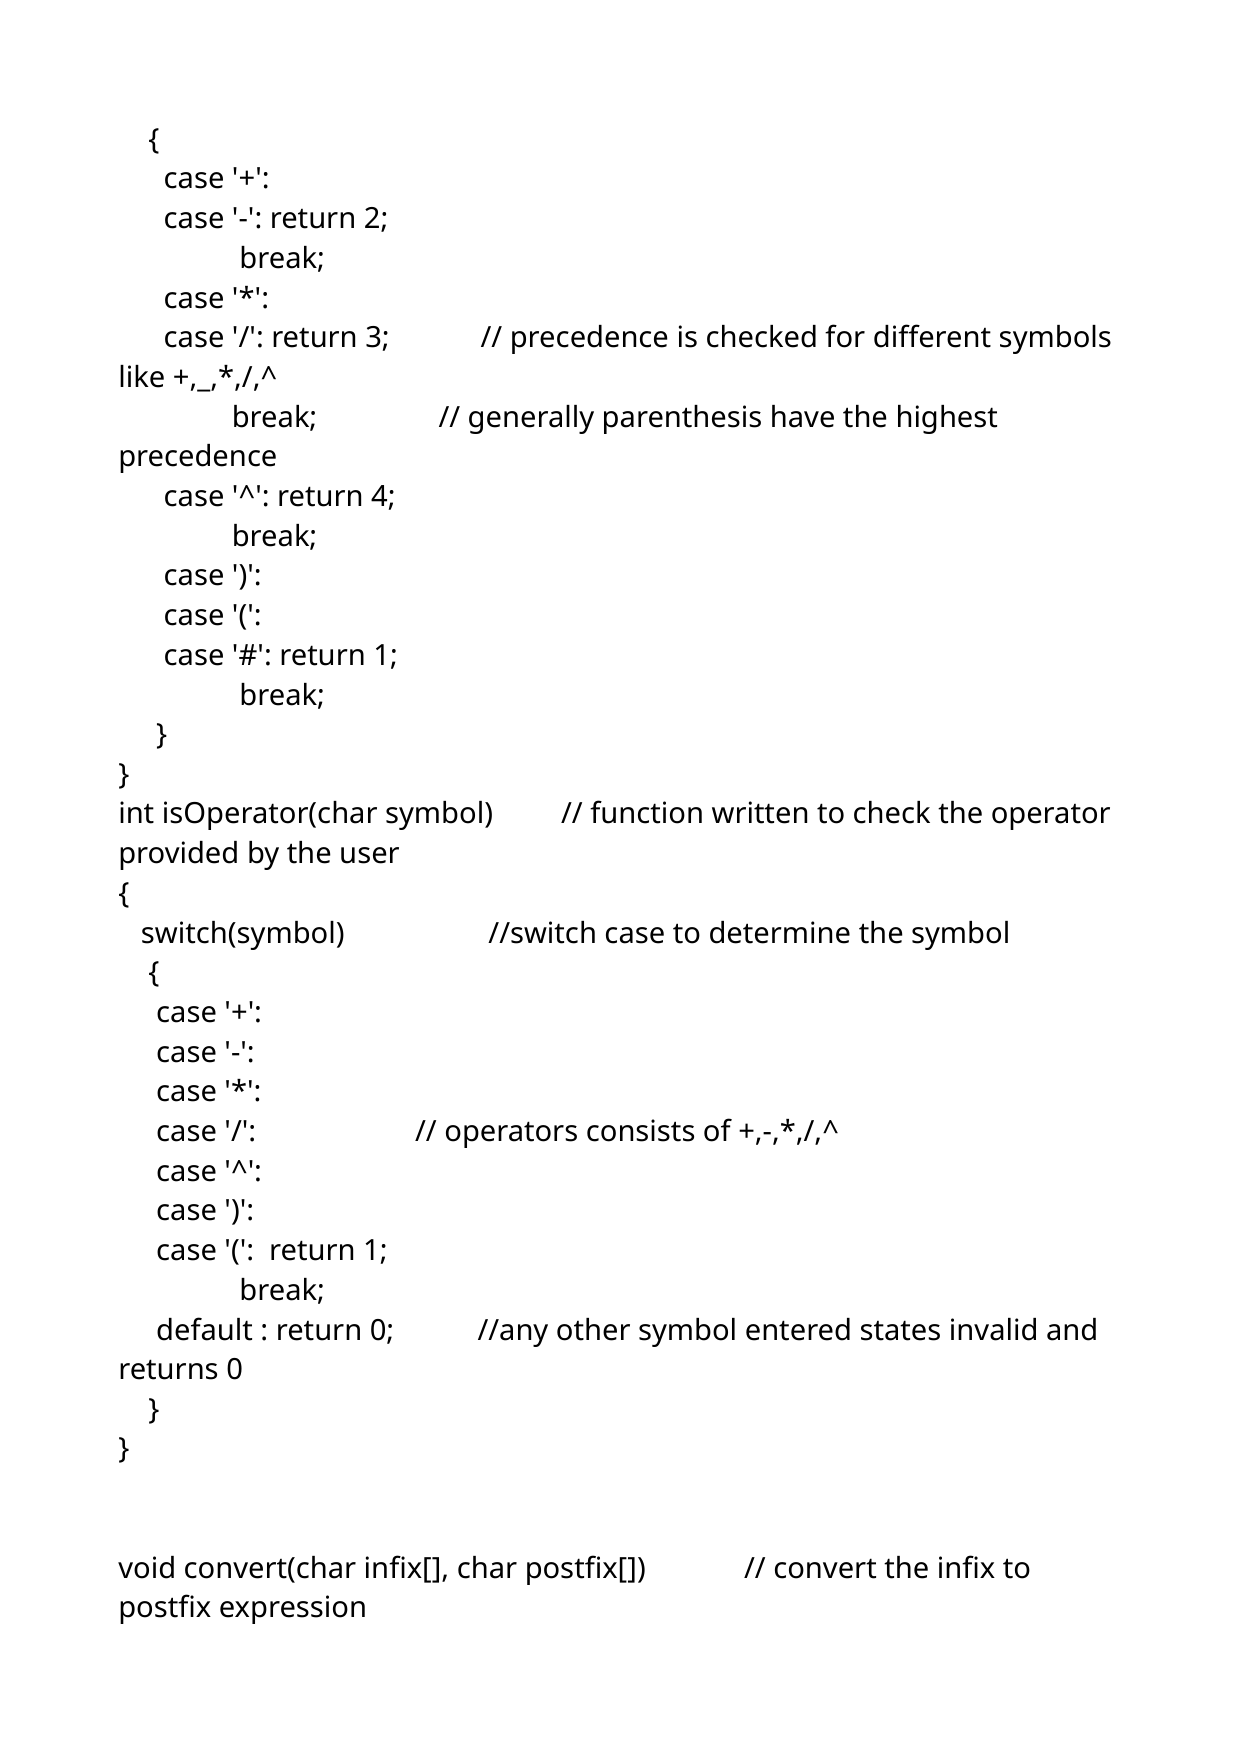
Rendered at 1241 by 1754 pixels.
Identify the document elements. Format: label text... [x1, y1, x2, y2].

text break; // generally parenthesis have the highest precedence [118, 396, 1122, 475]
text case '*': [118, 1071, 1122, 1110]
text break; [118, 237, 1122, 277]
text case '#': return 1; [118, 634, 1122, 674]
text case ')': [118, 1190, 1122, 1229]
text case '+': [118, 158, 1122, 197]
text int isOperator(char symbol) // function written to check the operator provided by the user [118, 793, 1122, 872]
text case '-': [118, 1031, 1122, 1071]
text } [118, 1428, 1122, 1467]
text void convert(char infix[], char postfix[]) // convert the infix to postfix expression [118, 1547, 1122, 1626]
text case '-': return 2; [118, 197, 1122, 237]
text case '+': [118, 991, 1122, 1031]
text { [118, 118, 1122, 158]
text case '^': return 4; [118, 475, 1122, 515]
text break; [118, 515, 1122, 555]
text break; [118, 674, 1122, 713]
text case '(': return 1; [118, 1229, 1122, 1269]
text switch(symbol) //switch case to determine the symbol [118, 912, 1122, 952]
text break; [118, 1269, 1122, 1309]
text case '/': // operators consists of +,-,*,/,^ [118, 1110, 1122, 1150]
text case '*': [118, 277, 1122, 317]
text default : return 0; //any other symbol entered states invalid and returns 0 [118, 1309, 1122, 1388]
text { [118, 872, 1122, 912]
text } [118, 753, 1122, 793]
text } [118, 1388, 1122, 1428]
text case '(': [118, 594, 1122, 634]
text case '/': return 3; // precedence is checked for different symbols like +,_,*,/,^ [118, 317, 1122, 396]
text case '^': [118, 1150, 1122, 1190]
text { [118, 952, 1122, 991]
text case ')': [118, 555, 1122, 594]
text } [118, 713, 1122, 753]
